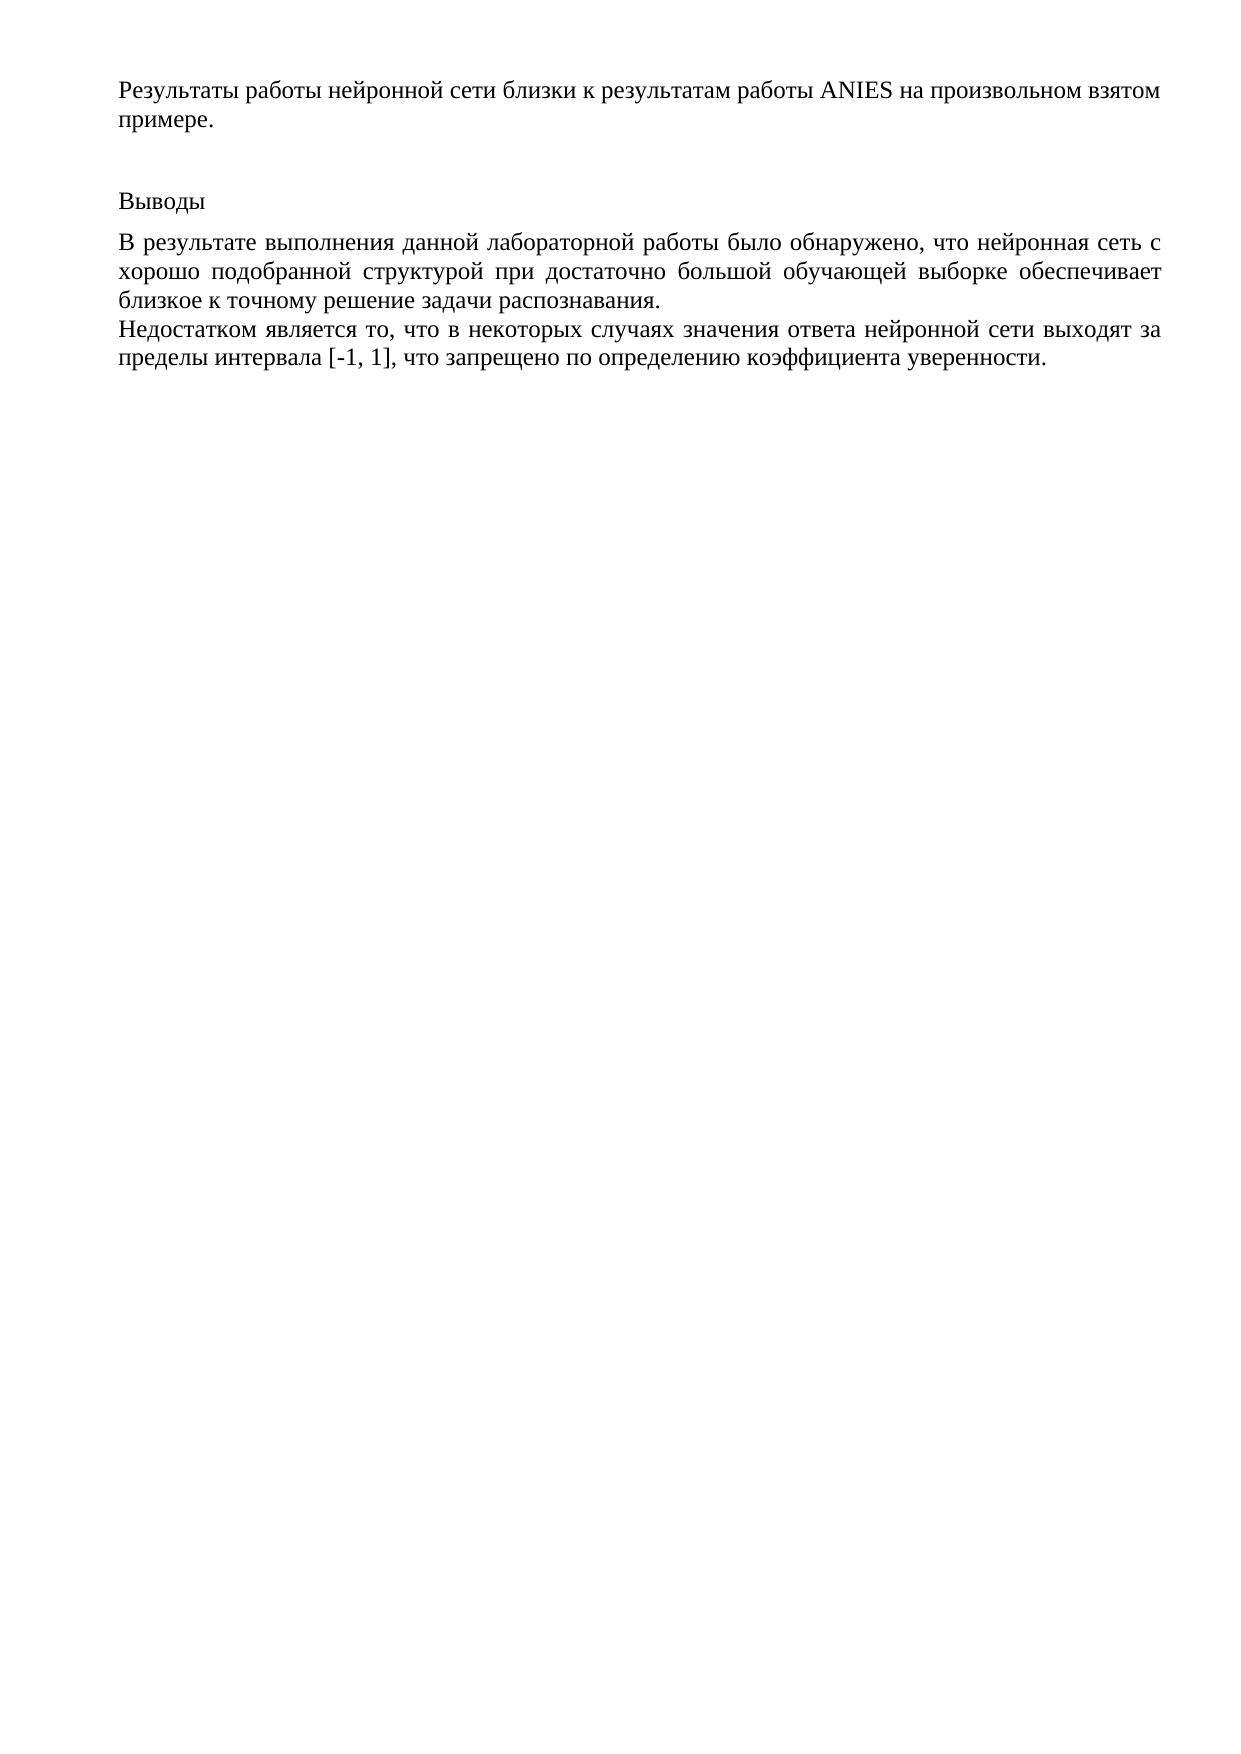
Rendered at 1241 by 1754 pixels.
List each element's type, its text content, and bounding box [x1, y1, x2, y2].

text Результаты работы нейронной сети близки к результатам работы ANIES на произвольном взятом примере. [118, 75, 1162, 132]
text Недостатком является то, что в некоторых случаях значения ответа нейронной сети выходят за пределы интервала [-1, 1], что запрещено по определению коэффициента уверенности. [118, 314, 1162, 371]
text Выводы [118, 186, 1162, 215]
text В результате выполнения данной лабораторной работы было обнаружено, что нейронная сеть с хорошо подобранной структурой при достаточно большой обучающей выборке обеспечивает близкое к точному решение задачи распознавания. [118, 227, 1162, 314]
